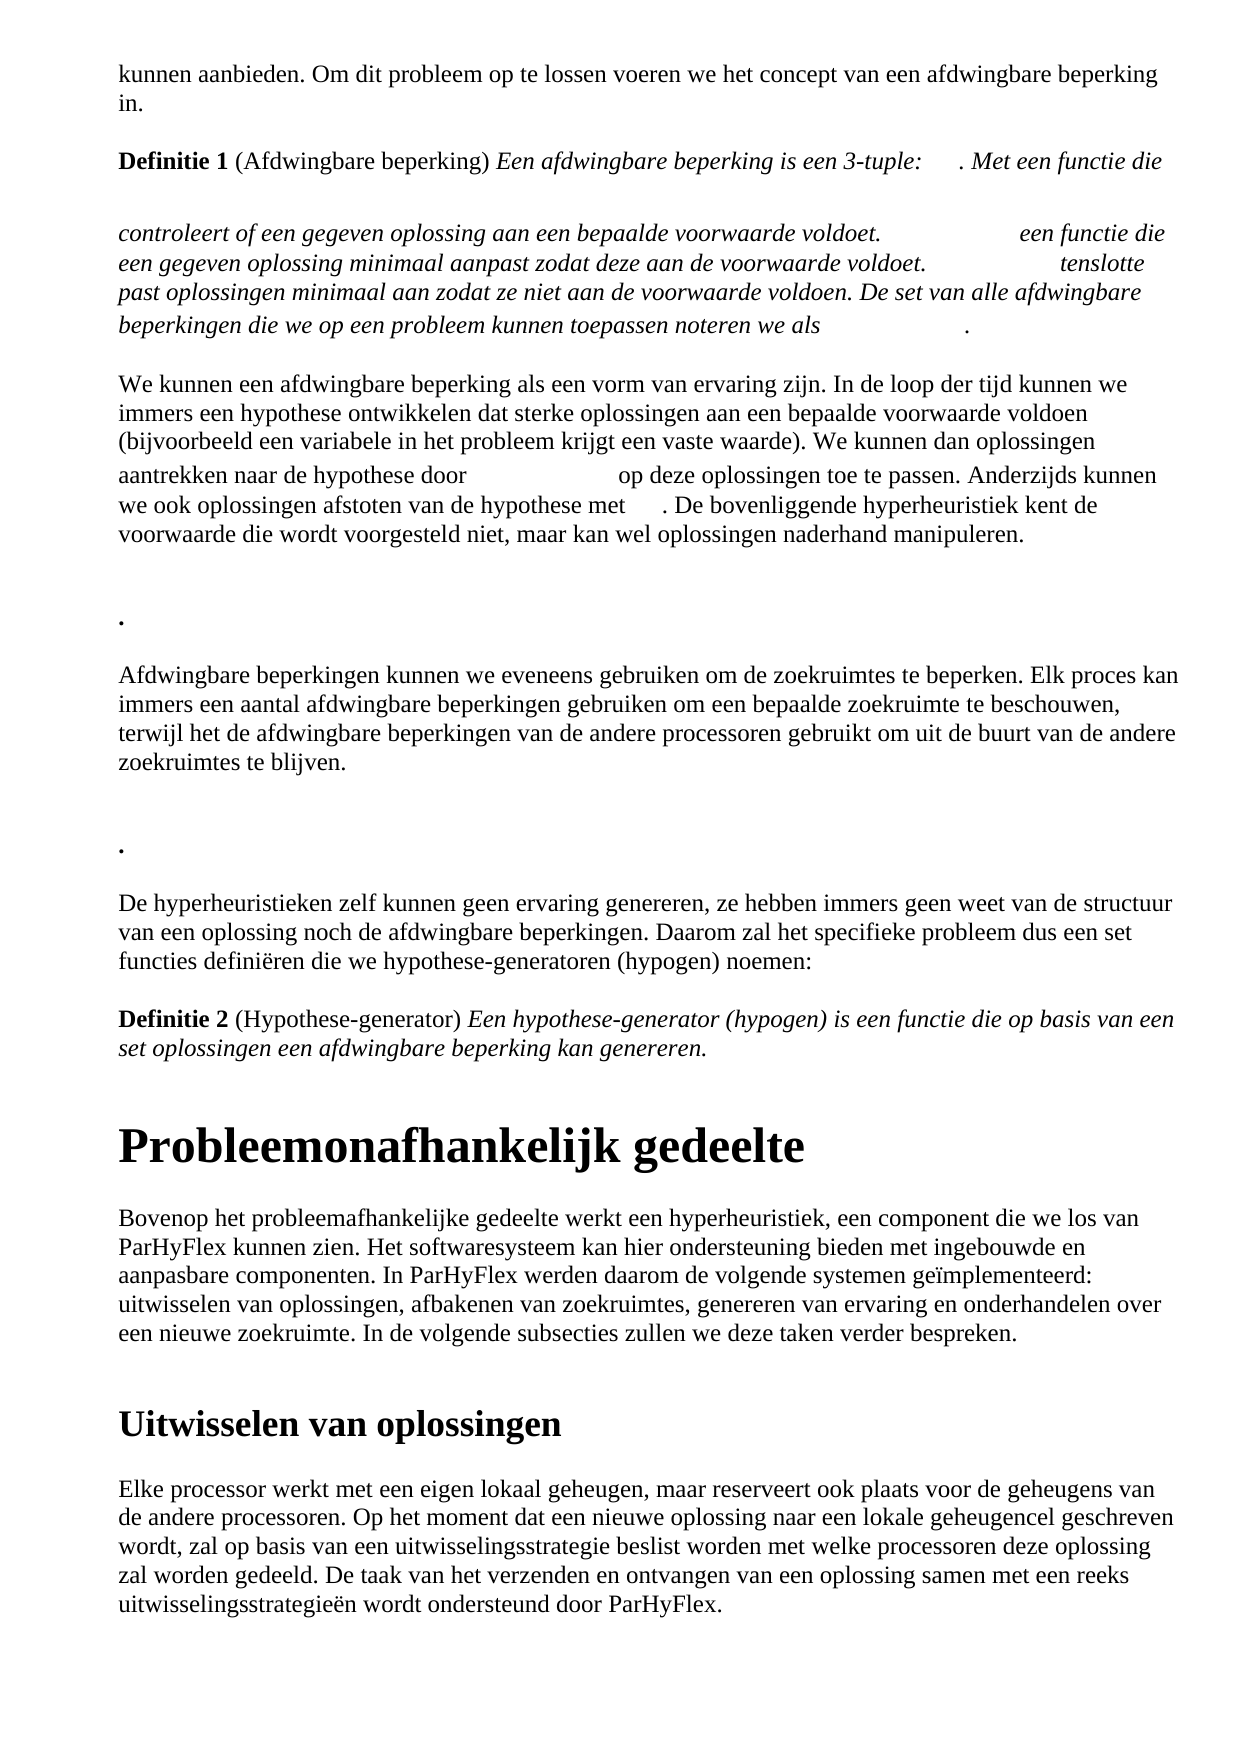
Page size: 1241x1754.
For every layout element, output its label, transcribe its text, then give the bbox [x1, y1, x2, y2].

text Definitie 2 (Hypothese-generator) Een hypothese-generator (hypogen) is een functie die op basis van een set oplossingen een afdwingbare beperking kan genereren. [118, 1004, 1181, 1061]
text kunnen aanbieden. Om dit probleem op te lossen voeren we het concept van een afdwingbare beperking in. [118, 59, 1181, 117]
text Elke processor werkt met een eigen lokaal geheugen, maar reserveert ook plaats voor de geheugens van de andere processoren. Op het moment dat een nieuwe oplossing naar een lokale geheugencel geschreven wordt, zal op basis van een uitwisselingsstrategie beslist worden met welke processoren deze oplossing zal worden gedeeld. De taak van het verzenden en ontvangen van een oplossing samen met een reeks uitwisselingsstrategieën wordt ondersteund door ParHyFlex. [118, 1474, 1181, 1617]
text Bovenop het probleemafhankelijke gedeelte werkt een hyperheuristiek, een component die we los van ParHyFlex kunnen zien. Het softwaresysteem kan hier ondersteuning bieden met ingebouwde en aanpasbare componenten. In ParHyFlex werden daarom de volgende systemen geïmplementeerd: uitwisselen van oplossingen, afbakenen van zoekruimtes, genereren van ervaring en onderhandelen over een nieuwe zoekruimte. In de volgende subsecties zullen we deze taken verder bespreken. [118, 1203, 1181, 1347]
subtitle . [118, 830, 1181, 859]
subtitle Uitwisselen van oplossingen [118, 1401, 1181, 1444]
text Definitie 1 (Afdwingbare beperking) Een afdwingbare beperking is een 3-tuple: . Met een functie die controleert of een gegeven oplossing aan een bepaalde voorwaarde voldoet. een functie die een gegeven oplossing minimaal aanpast zodat deze aan de voorwaarde voldoet. tenslotte past oplossingen minimaal aan zodat ze niet aan de voorwaarde voldoen. De set van alle afdwingbare beperkingen die we op een probleem kunnen toepassen noteren we als . [118, 146, 1181, 339]
text Afdwingbare beperkingen kunnen we eveneens gebruiken om de zoekruimtes te beperken. Elk proces kan immers een aantal afdwingbare beperkingen gebruiken om een bepaalde zoekruimte te beschouwen, terwijl het de afdwingbare beperkingen van de andere processoren gebruikt om uit de buurt van de andere zoekruimtes te blijven. [118, 661, 1181, 776]
text De hyperheuristieken zelf kunnen geen ervaring genereren, ze hebben immers geen weet van de structuur van een oplossing noch de afdwingbare beperkingen. Daarom zal het specifieke probleem dus een set functies definiëren die we hypothese-generatoren (hypogen) noemen: [118, 888, 1181, 974]
subtitle Probleemonafhankelijk gedeelte [118, 1116, 1181, 1173]
text We kunnen een afdwingbare beperking als een vorm van ervaring zijn. In de loop der tijd kunnen we immers een hypothese ontwikkelen dat sterke oplossingen aan een bepaalde voorwaarde voldoen (bijvoorbeeld een variabele in het probleem krijgt een vaste waarde). We kunnen dan oplossingen aantrekken naar de hypothese door op deze oplossingen toe te passen. Anderzijds kunnen we ook oplossingen afstoten van de hypothese met . De bovenliggende hyperheuristiek kent de voorwaarde die wordt voorgesteld niet, maar kan wel oplossingen naderhand manipuleren. [118, 369, 1181, 548]
subtitle . [118, 602, 1181, 631]
